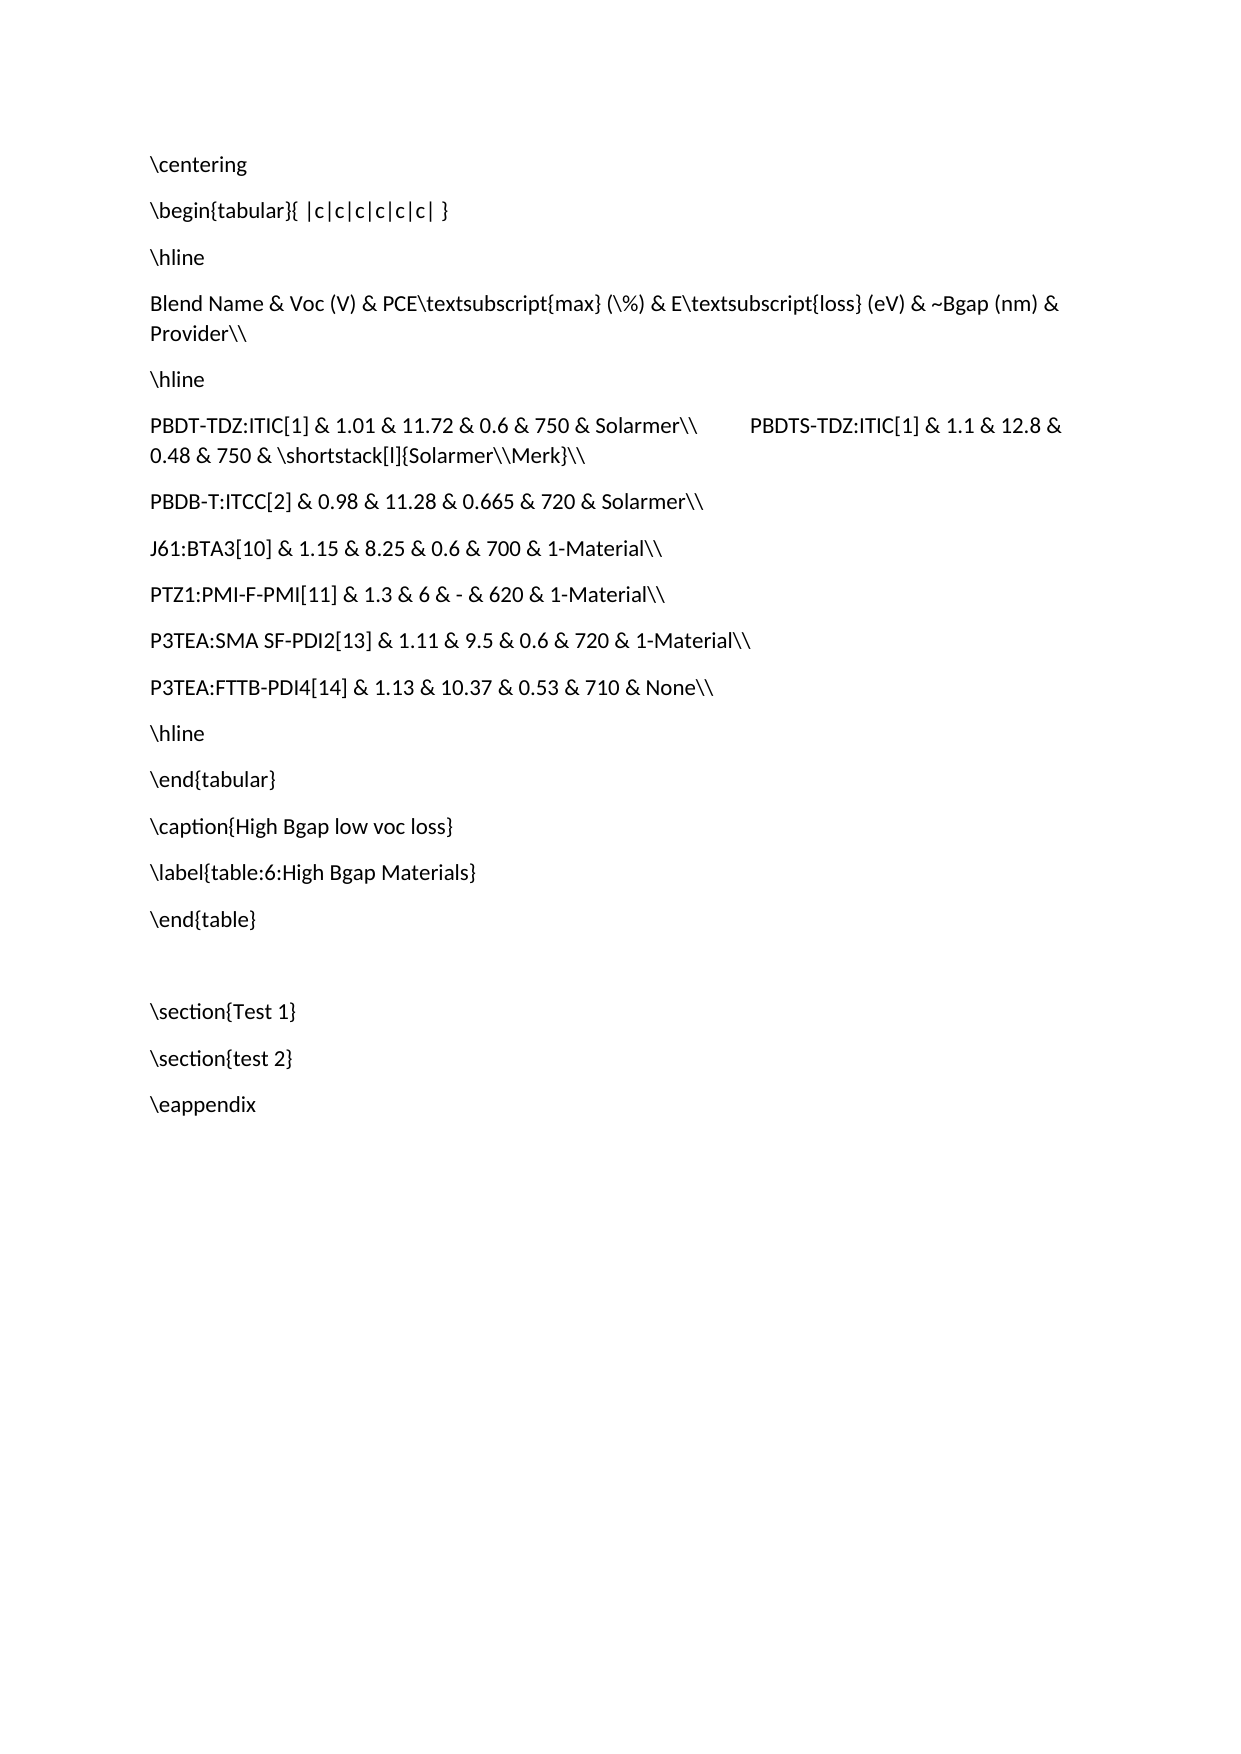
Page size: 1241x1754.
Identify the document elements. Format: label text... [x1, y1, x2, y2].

text P3TEA:SMA SF-PDI2[13] & 1.11 & 9.5 & 0.6 & 720 & 1-Material\\ [150, 627, 1090, 654]
text \centering [150, 150, 1090, 178]
text PTZ1:PMI-F-PMI[11] & 1.3 & 6 & - & 620 & 1-Material\\ [150, 580, 1090, 608]
text \section{test 2} [150, 1044, 1090, 1072]
text \section{Test 1} [150, 997, 1090, 1025]
text \begin{tabular}{ |c|c|c|c|c|c| } [150, 196, 1090, 224]
text \end{table} [150, 905, 1090, 933]
text Blend Name & Voc (V) & PCE\textsubscript{max} (\%) & E\textsubscript{loss} (eV) & ~Bgap (nm) & Provider\\ [150, 289, 1090, 347]
text J61:BTA3[10] & 1.15 & 8.25 & 0.6 & 700 & 1-Material\\ [150, 534, 1090, 562]
text \eappendix [150, 1090, 1090, 1118]
text \end{tabular} [150, 766, 1090, 794]
text PBDB-T:ITCC[2] & 0.98 & 11.28 & 0.665 & 720 & Solarmer\\ [150, 487, 1090, 516]
text \label{table:6:High Bgap Materials} [150, 858, 1090, 886]
text \caption{High Bgap low voc loss} [150, 812, 1090, 840]
text PBDT-TDZ:ITIC[1] & 1.01 & 11.72 & 0.6 & 750 & Solarmer\\ PBDTS-TDZ:ITIC[1] & 1.1 & 12.8 & 0.48 & 750 & \shortstack[l]{Solarmer\\Merk}\\ [150, 411, 1090, 469]
text \hline [150, 719, 1090, 747]
text \hline [150, 243, 1090, 271]
text \hline [150, 365, 1090, 393]
text P3TEA:FTTB-PDI4[14] & 1.13 & 10.37 & 0.53 & 710 & None\\ [150, 673, 1090, 701]
